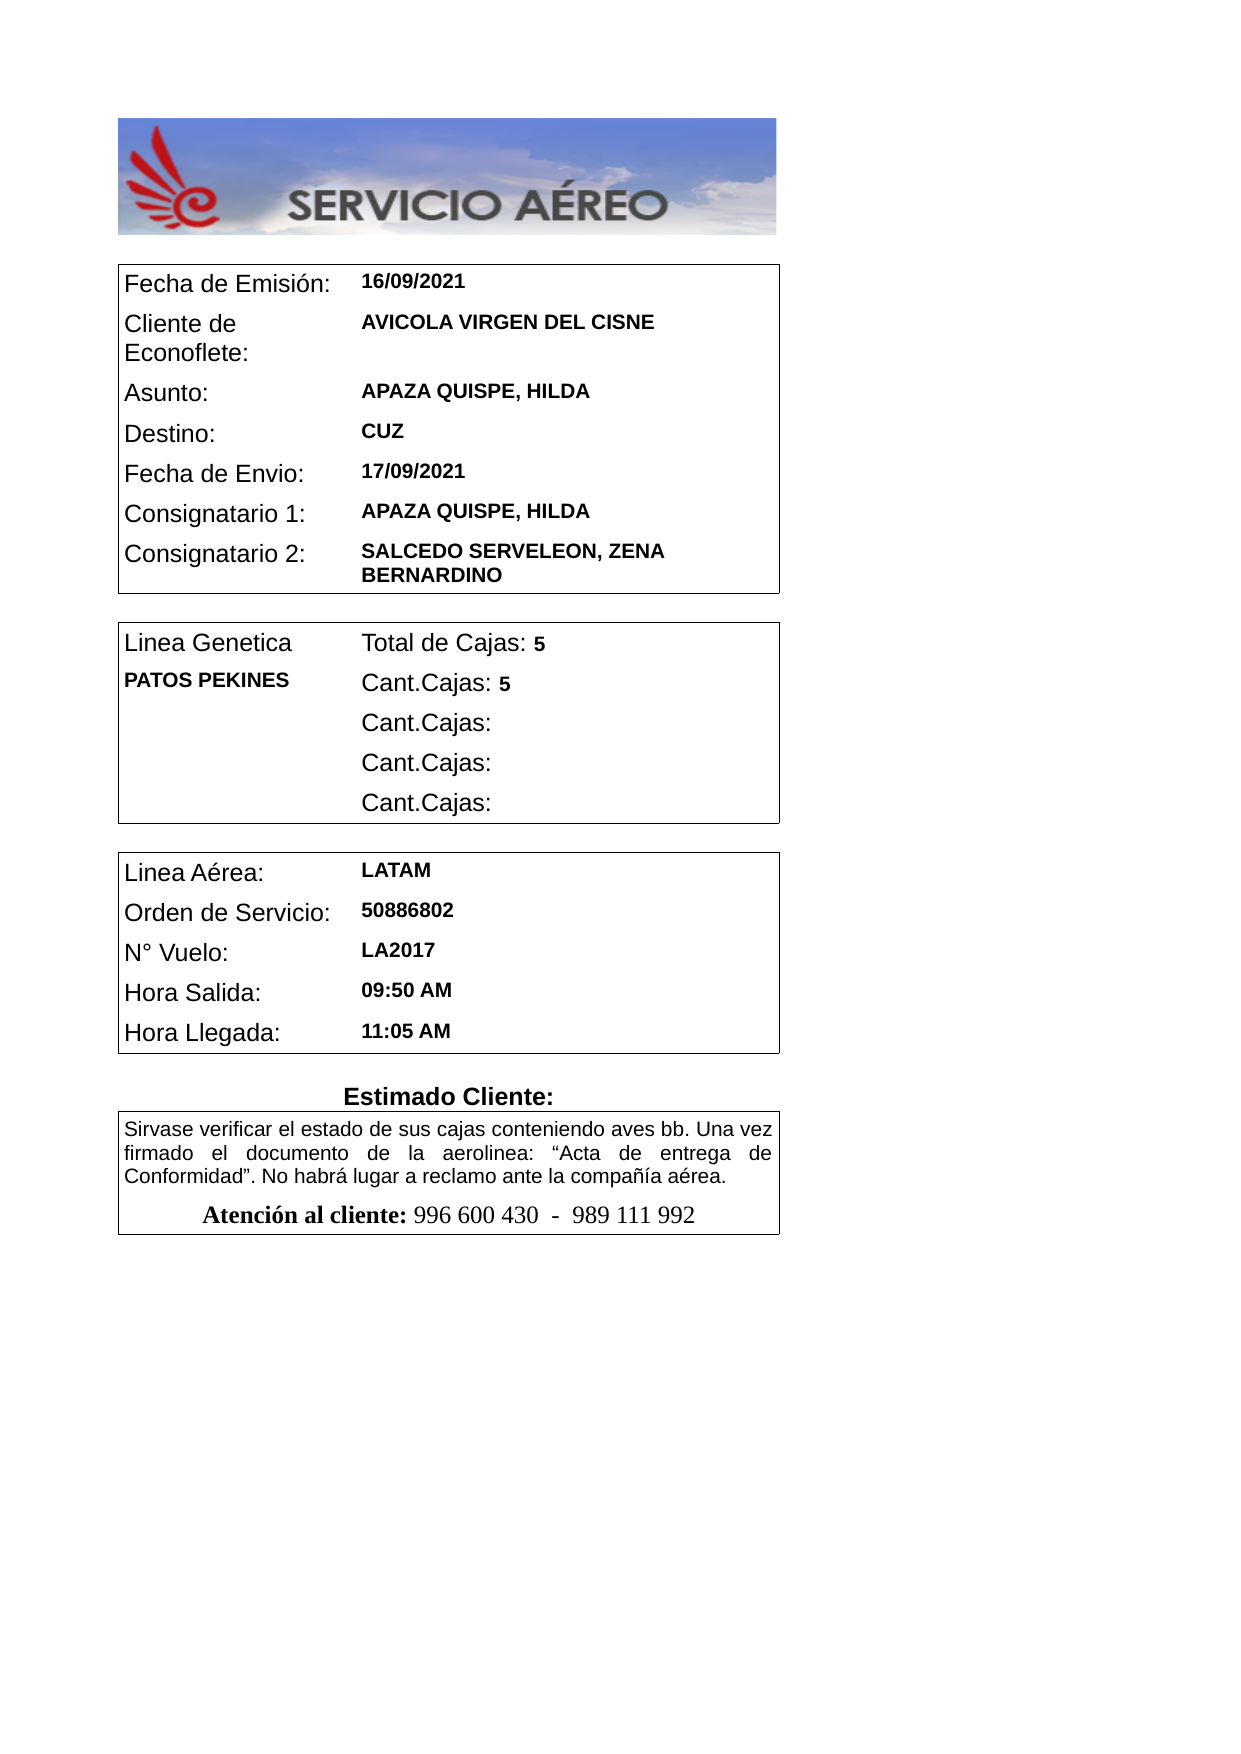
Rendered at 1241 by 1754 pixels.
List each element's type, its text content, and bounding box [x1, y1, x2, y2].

table_cell Fecha de Envio: [119, 453, 356, 493]
table_cell Consignatario 1: [119, 493, 356, 533]
table_cell N° Vuelo: [119, 932, 356, 972]
table_cell Sirvase verificar el estado de sus cajas conteniendo aves bb. Una vez firmado el documento de la aerolinea: “Acta de entrega de Conformidad”. No habrá lugar a reclamo ante la compañía aérea. [119, 1112, 779, 1194]
table_cell Cant.Cajas: [356, 783, 779, 823]
table_cell Cliente de Econoflete: [119, 304, 356, 373]
table_cell Hora Llegada: [119, 1013, 356, 1053]
table_cell Linea Aérea: [119, 853, 356, 892]
table_cell Linea Genetica [119, 623, 356, 662]
table_cell SALCEDO SERVELEON, ZENA BERNARDINO [356, 534, 779, 593]
table_cell PATOS PEKINES [119, 662, 356, 702]
table_cell [118, 824, 356, 852]
table_cell 09:50 AM [356, 973, 779, 1013]
table_cell [119, 743, 356, 783]
table_cell Cant.Cajas: 5 [356, 662, 779, 702]
table_cell Consignatario 2: [119, 534, 356, 593]
table_header 16/09/2021 [356, 265, 779, 304]
table_cell Hora Salida: [119, 973, 356, 1013]
table_cell CUZ [356, 413, 779, 453]
table_cell AVICOLA VIRGEN DEL CISNE [356, 304, 779, 373]
table_cell 11:05 AM [356, 1013, 779, 1053]
table_cell [118, 594, 356, 622]
table_cell Orden de Servicio: [119, 892, 356, 932]
table_cell [119, 783, 356, 823]
table_cell Cant.Cajas: [356, 702, 779, 742]
table_cell 17/09/2021 [356, 453, 779, 493]
table_cell Total de Cajas: 5 [356, 623, 779, 662]
table_cell Atención al cliente: 996 600 430 - 989 111 992 [119, 1194, 779, 1234]
table_cell LATAM [356, 853, 779, 892]
table_cell [356, 824, 779, 852]
table_cell [356, 594, 779, 622]
table_cell [119, 702, 356, 742]
table_cell Estimado Cliente: [118, 1054, 779, 1111]
picture [118, 118, 777, 235]
table_cell Cant.Cajas: [356, 743, 779, 783]
table_cell APAZA QUISPE, HILDA [356, 493, 779, 533]
table_cell LA2017 [356, 932, 779, 972]
table_cell 50886802 [356, 892, 779, 932]
table_header Fecha de Emisión: [119, 265, 356, 304]
table_cell Asunto: [119, 373, 356, 413]
table_cell APAZA QUISPE, HILDA [356, 373, 779, 413]
table_cell Destino: [119, 413, 356, 453]
